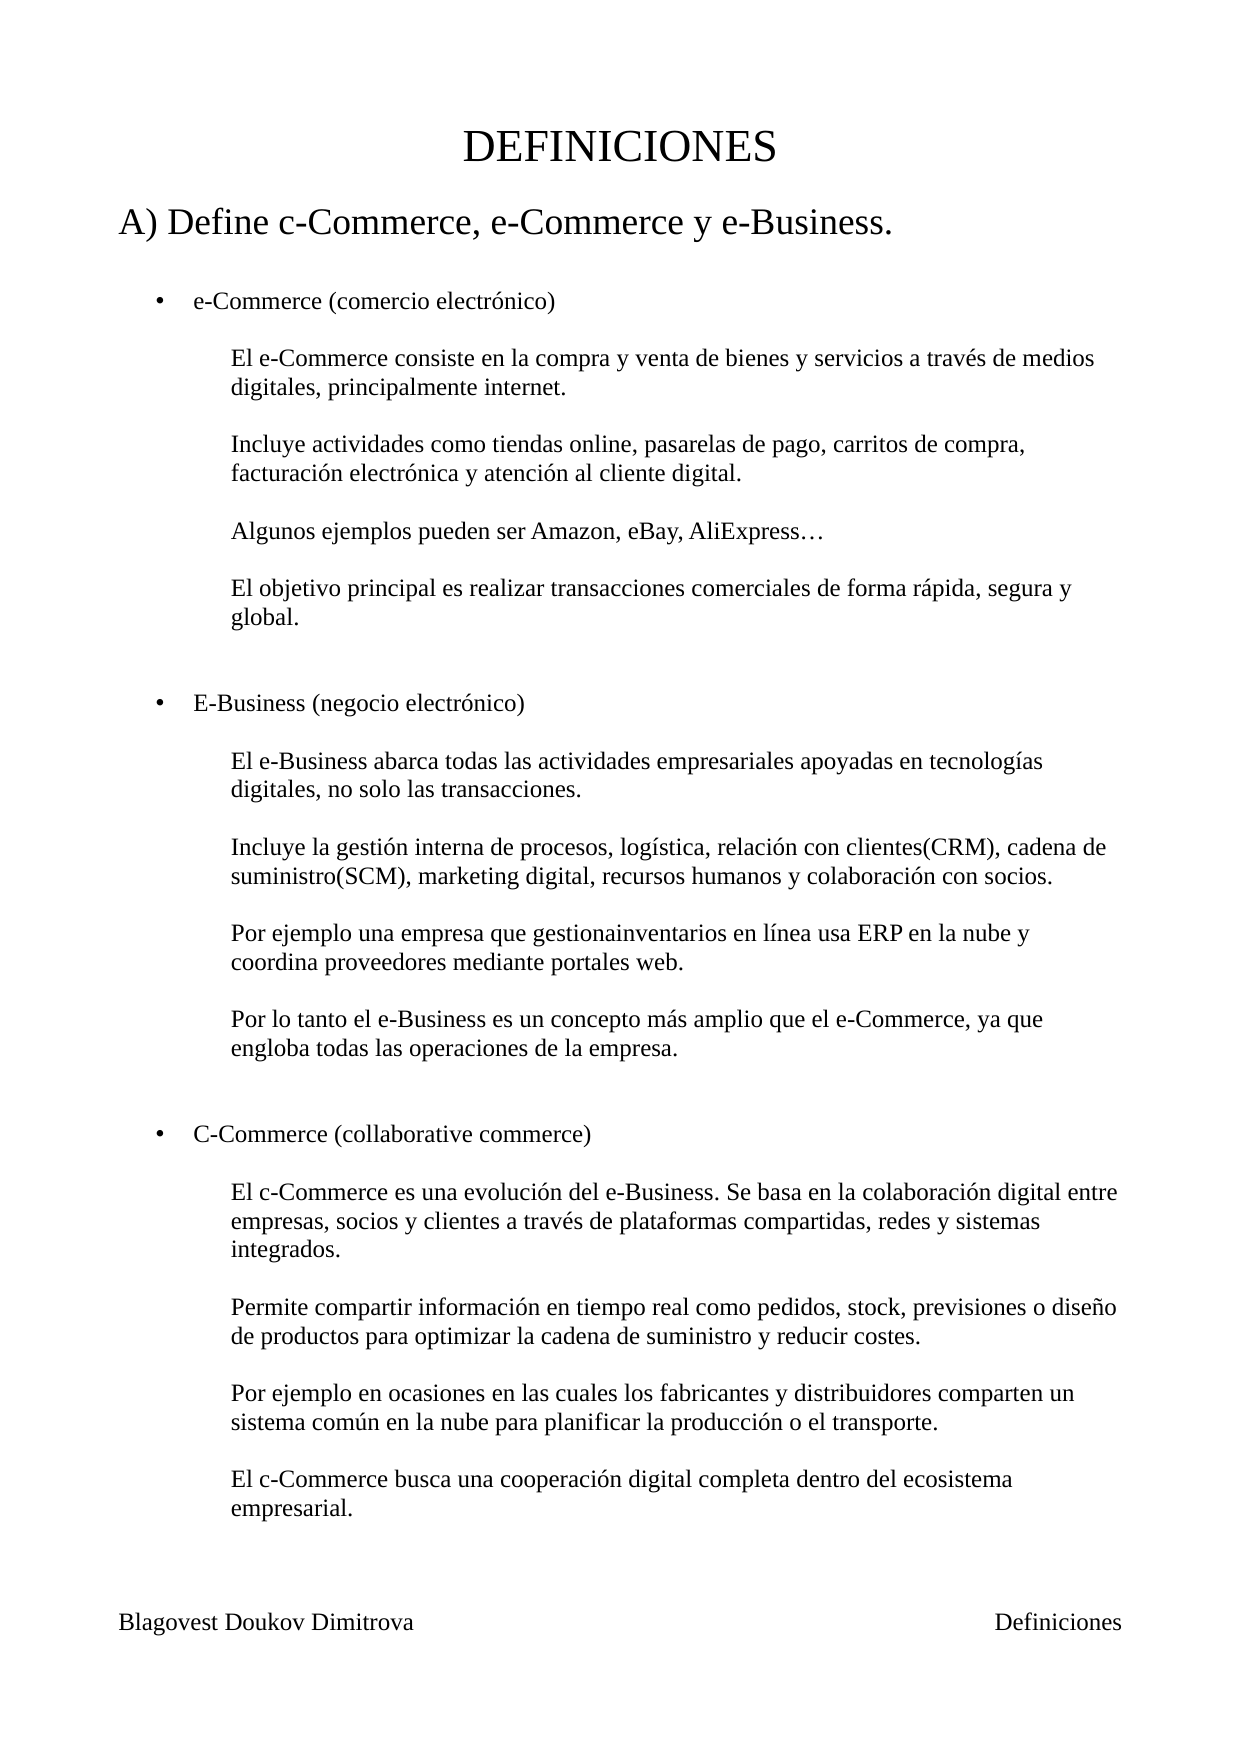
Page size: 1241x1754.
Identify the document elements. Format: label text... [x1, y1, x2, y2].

list Incluye actividades como tiendas online, pasarelas de pago, carritos de compra, facturación electrónica y atención al cliente digital. [193, 429, 1122, 487]
list C-Commerce (collaborative commerce) [156, 1119, 1122, 1148]
list Por ejemplo en ocasiones en las cuales los fabricantes y distribuidores comparten un sistema común en la nube para planificar la producción o el transporte. [193, 1378, 1122, 1436]
list El e-Commerce consiste en la compra y venta de bienes y servicios a través de medios digitales, principalmente internet. [193, 343, 1122, 401]
list El c-Commerce es una evolución del e-Business. Se basa en la colaboración digital entre empresas, socios y clientes a través de plataformas compartidas, redes y sistemas integrados. [193, 1177, 1122, 1263]
list El c-Commerce busca una cooperación digital completa dentro del ecosistema empresarial. [193, 1464, 1122, 1522]
list Por ejemplo una empresa que gestionainventarios en línea usa ERP en la nube y coordina proveedores mediante portales web. [193, 918, 1122, 976]
list Algunos ejemplos pueden ser Amazon, eBay, AliExpress… [193, 516, 1122, 544]
text A) Define c-Commerce, e-Commerce y e-Business. [118, 199, 1122, 243]
list El objetivo principal es realizar transacciones comerciales de forma rápida, segura y global. [193, 573, 1122, 631]
list E-Business (negocio electrónico) [156, 688, 1122, 717]
list Permite compartir información en tiempo real como pedidos, stock, previsiones o diseño de productos para optimizar la cadena de suministro y reducir costes. [193, 1292, 1122, 1349]
list Por lo tanto el e-Business es un concepto más amplio que el e-Commerce, ya que engloba todas las operaciones de la empresa. [193, 1004, 1122, 1062]
list El e-Business abarca todas las actividades empresariales apoyadas en tecnologías digitales, no solo las transacciones. [193, 746, 1122, 803]
list Incluye la gestión interna de procesos, logística, relación con clientes(CRM), cadena de suministro(SCM), marketing digital, recursos humanos y colaboración con socios. [193, 832, 1122, 889]
list e-Commerce (comercio electrónico) [156, 286, 1122, 314]
text DEFINICIONES [118, 118, 1122, 171]
